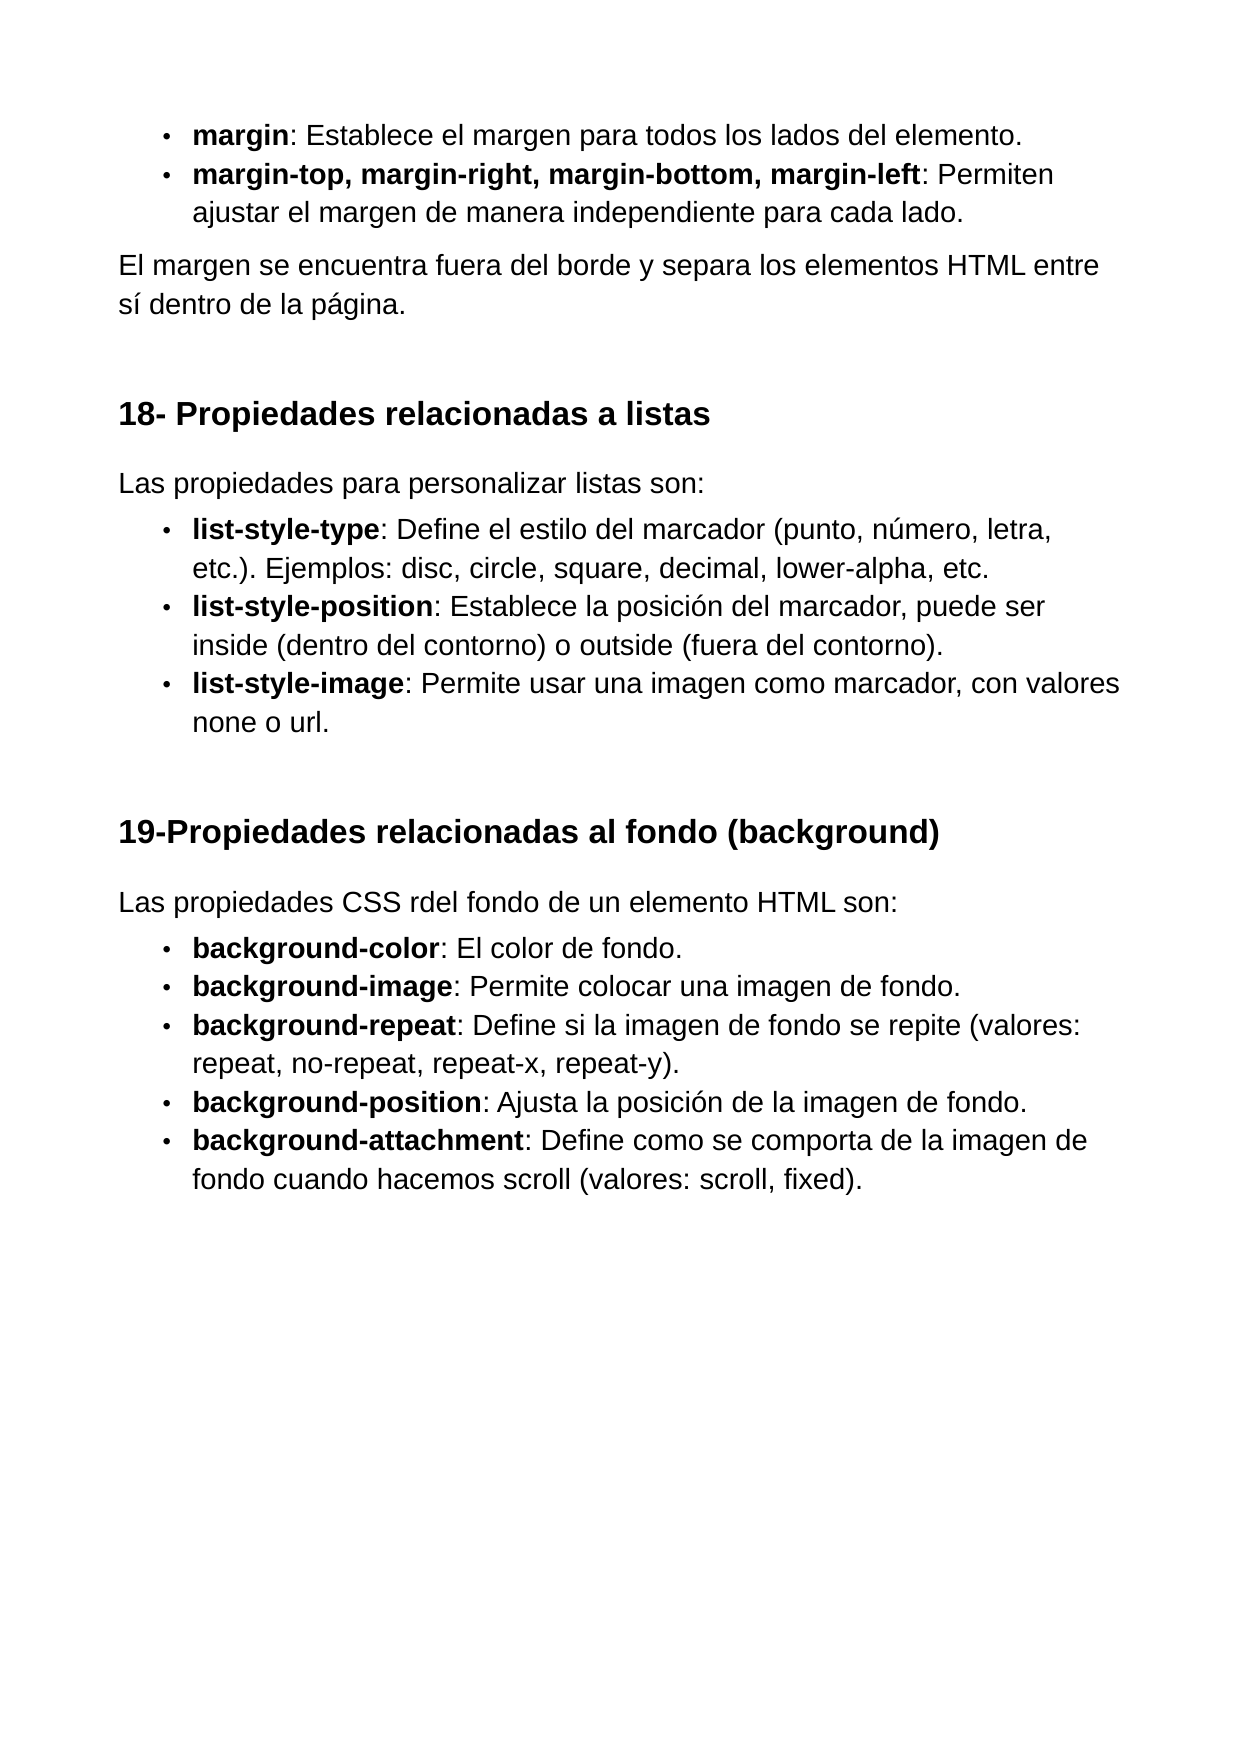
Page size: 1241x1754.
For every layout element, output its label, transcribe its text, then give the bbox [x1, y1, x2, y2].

text El margen se encuentra fuera del borde y separa los elementos HTML entre sí dentro de la página. [118, 248, 1122, 320]
list margin: Establece el margen para todos los lados del elemento. [162, 118, 1122, 152]
list background-attachment: Define como se comporta de la imagen de fondo cuando hacemos scroll (valores: scroll, fixed). [162, 1123, 1122, 1195]
list list-style-type: Define el estilo del marcador (punto, número, letra, etc.). Ejemplos: disc, circle, square, decimal, lower-alpha, etc. [162, 512, 1122, 584]
list list-style-image: Permite usar una imagen como marcador, con valores none o url. [162, 667, 1122, 739]
list background-color: El color de fondo. [162, 931, 1122, 964]
list background-position: Ajusta la posición de la imagen de fondo. [162, 1085, 1122, 1118]
list background-image: Permite colocar una imagen de fondo. [162, 969, 1122, 1003]
subtitle 18- Propiedades relacionadas a listas Las propiedades para personalizar listas son: [118, 361, 1122, 500]
list background-repeat: Define si la imagen de fondo se repite (valores: repeat, no-repeat, repeat-x, repeat-y). [162, 1008, 1122, 1080]
list list-style-position: Establece la posición del marcador, puede ser inside (dentro del contorno) o outside (fuera del contorno). [162, 589, 1122, 662]
list margin-top, margin-right, margin-bottom, margin-left: Permiten ajustar el margen de manera independiente para cada lado. [162, 157, 1122, 229]
subtitle 19-Propiedades relacionadas al fondo (background) Las propiedades CSS rdel fondo de un elemento HTML son: [118, 813, 1122, 918]
